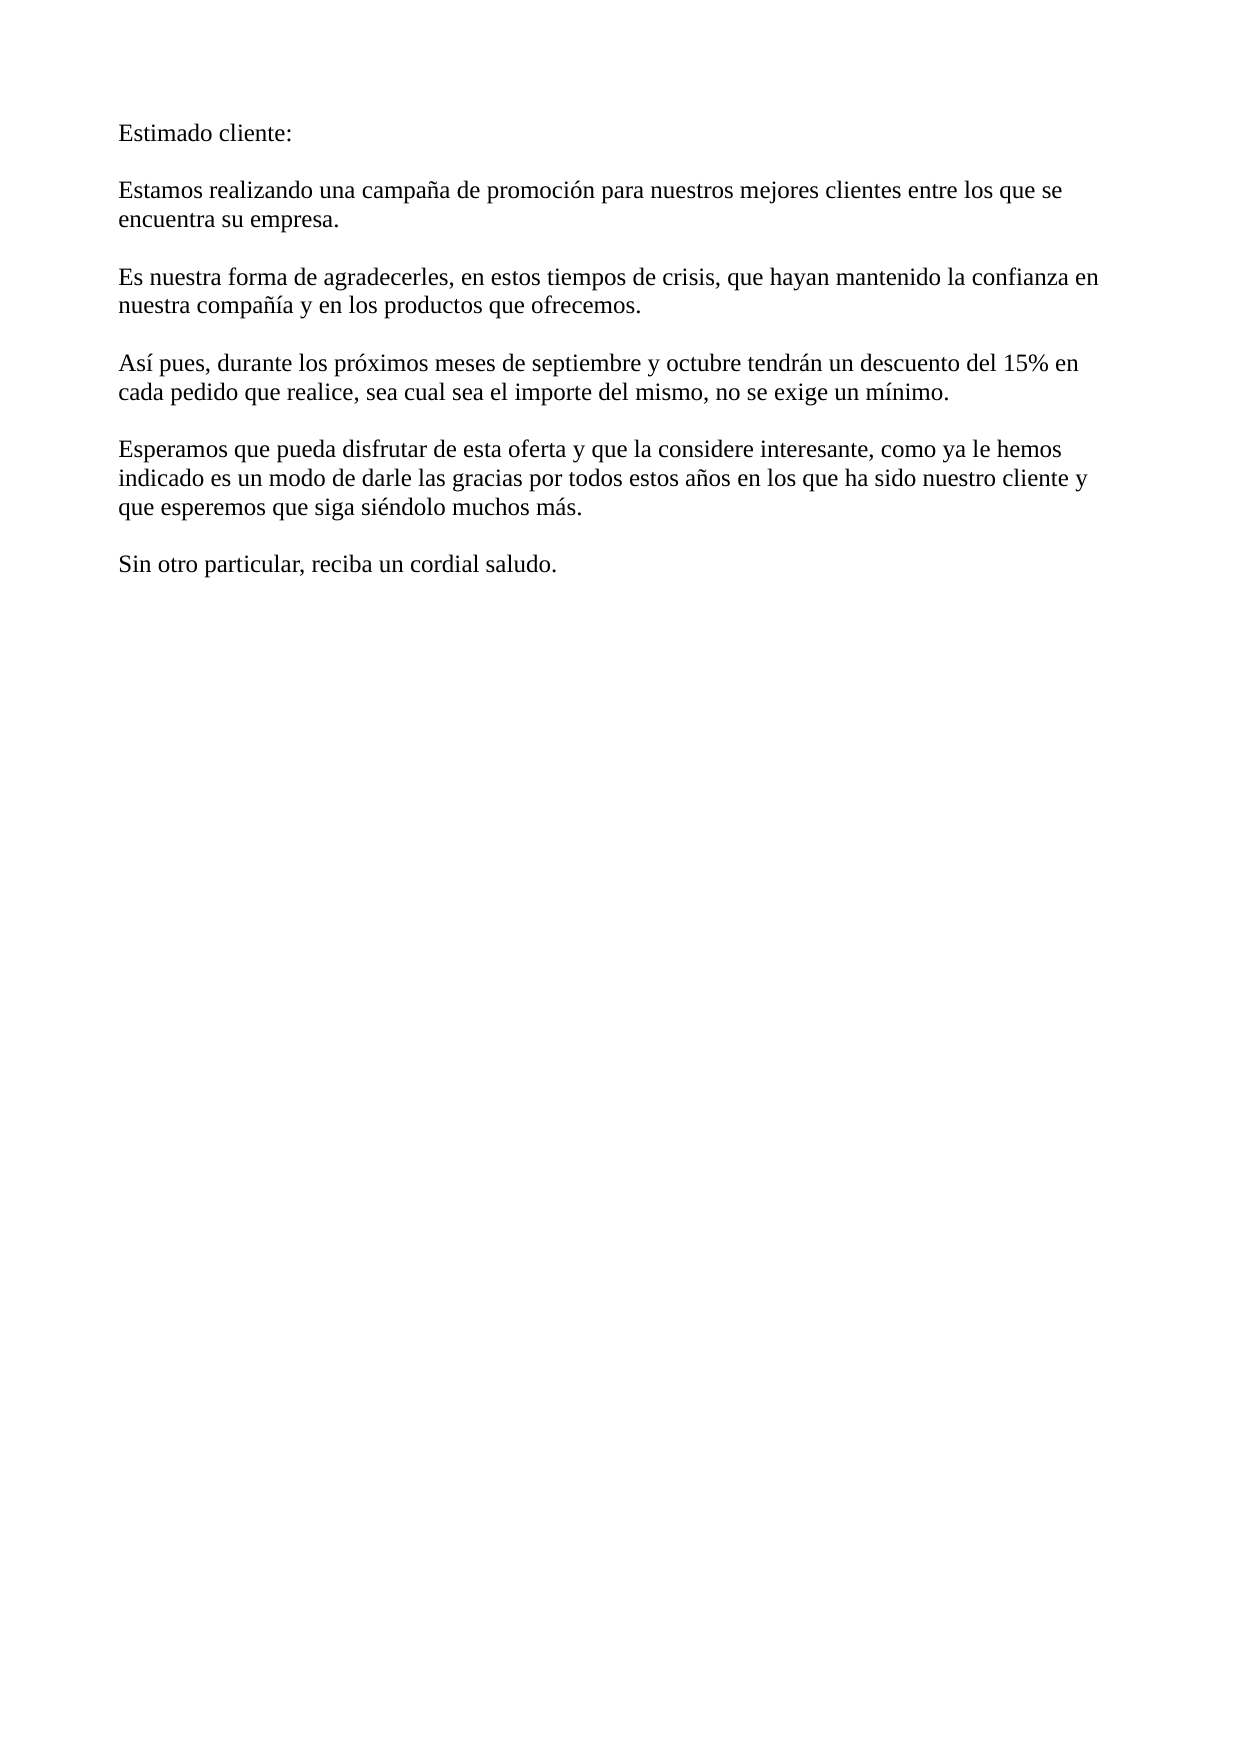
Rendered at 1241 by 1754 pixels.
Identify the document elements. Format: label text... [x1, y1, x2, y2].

text Estamos realizando una campaña de promoción para nuestros mejores clientes entre los que se encuentra su empresa. [118, 176, 1122, 233]
text Estimado cliente: [118, 118, 1122, 147]
text Así pues, durante los próximos meses de septiembre y octubre tendrán un descuento del 15% en cada pedido que realice, sea cual sea el importe del mismo, no se exige un mínimo. [118, 348, 1122, 406]
text Es nuestra forma de agradecerles, en estos tiempos de crisis, que hayan mantenido la confianza en nuestra compañía y en los productos que ofrecemos. [118, 262, 1122, 319]
text Esperamos que pueda disfrutar de esta oferta y que la considere interesante, como ya le hemos indicado es un modo de darle las gracias por todos estos años en los que ha sido nuestro cliente y que esperemos que siga siéndolo muchos más. [118, 434, 1122, 521]
text Sin otro particular, reciba un cordial saludo. [118, 549, 1122, 578]
